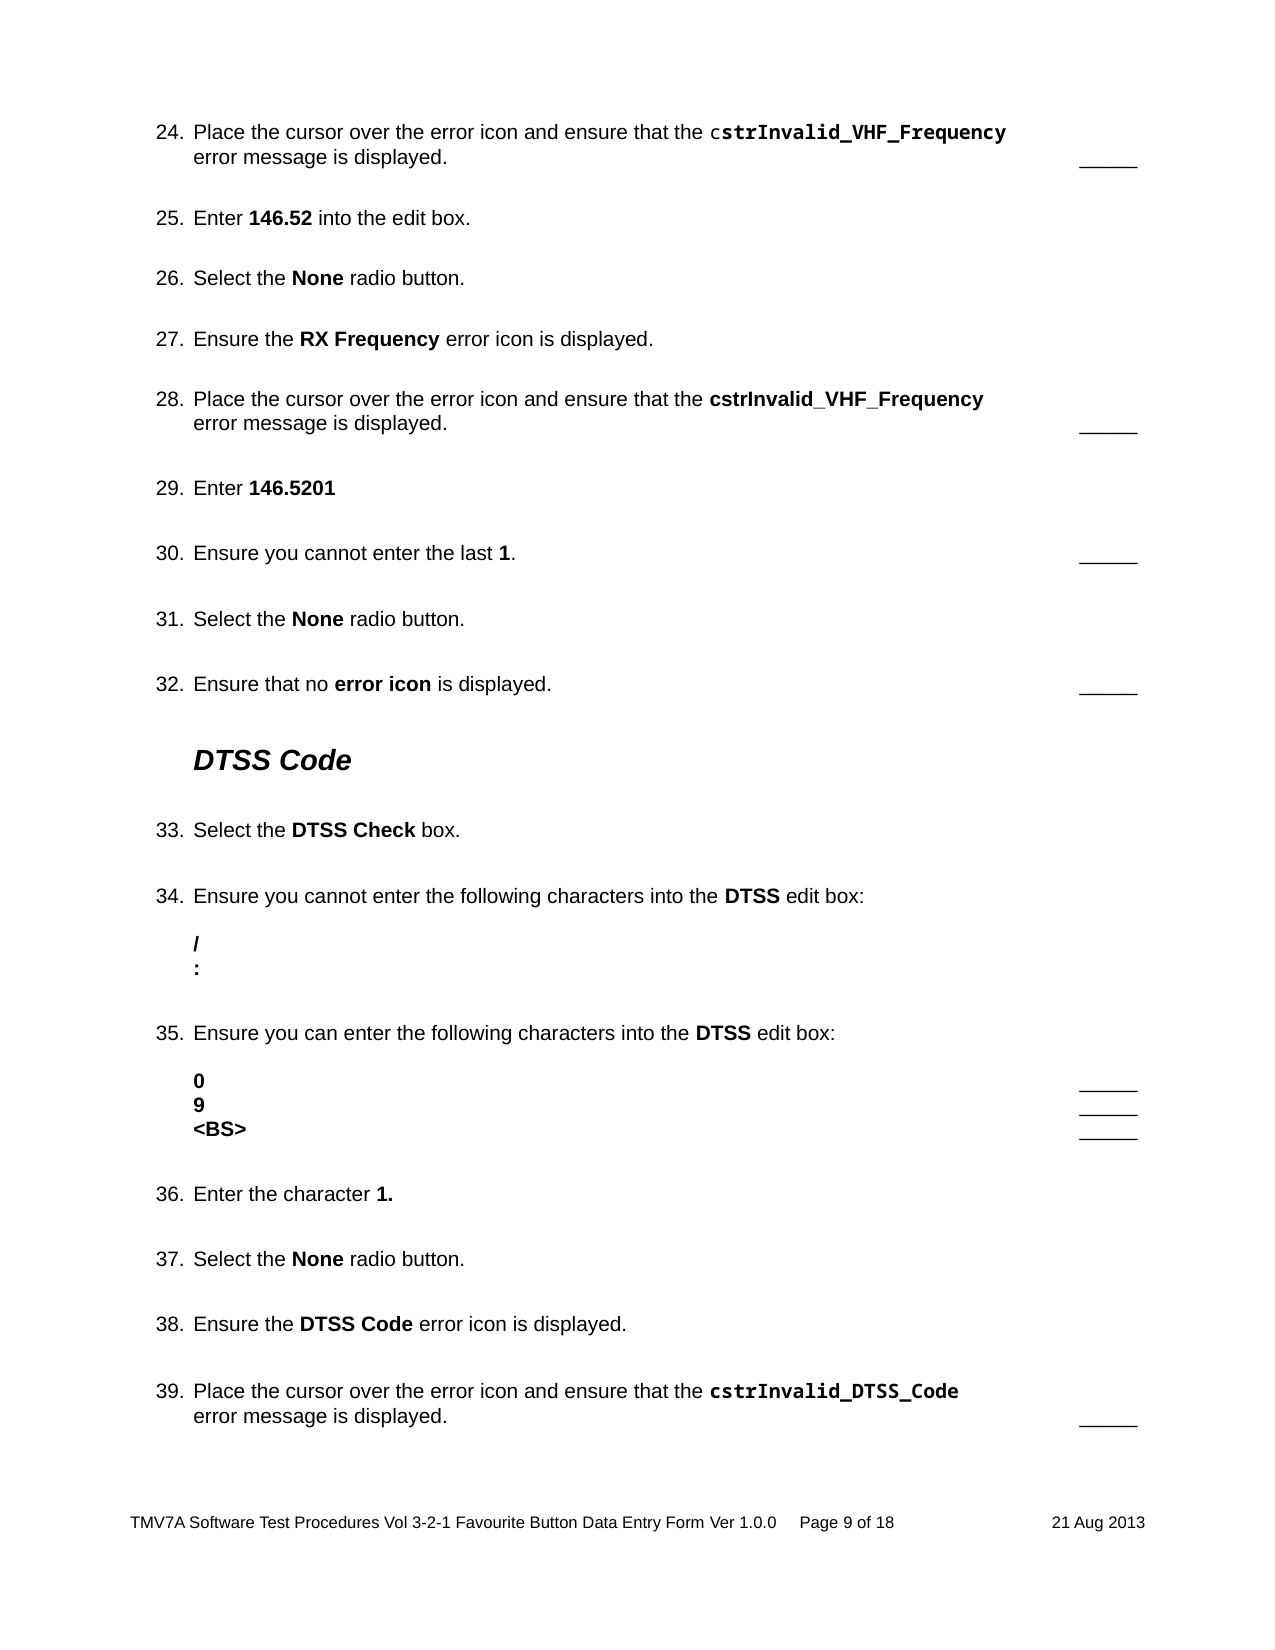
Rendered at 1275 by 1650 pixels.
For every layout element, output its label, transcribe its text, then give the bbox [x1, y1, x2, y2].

list Enter 146.5201 [156, 476, 1157, 529]
list Select the None radio button. [156, 1247, 1157, 1299]
list Ensure that no error icon is displayed. _____ DTSS Code [156, 672, 1157, 806]
list Select the None radio button. [156, 606, 1157, 659]
list Place the cursor over the error icon and ensure that the cstrInvalid_DTSS_Code error message is displayed. _____ [156, 1377, 1157, 1452]
list Enter the character 1. [156, 1182, 1157, 1234]
list Select the DTSS Check box. [156, 818, 1157, 871]
list Ensure the DTSS Code error icon is displayed. [156, 1312, 1157, 1365]
list Ensure you cannot enter the last 1. _____ [156, 541, 1157, 594]
list Select the None radio button. [156, 266, 1157, 314]
list Place the cursor over the error icon and ensure that the cstrInvalid_VHF_Frequency error message is displayed. _____ [156, 118, 1157, 193]
list Ensure the RX Frequency error icon is displayed. [156, 326, 1157, 374]
list Place the cursor over the error icon and ensure that the cstrInvalid_VHF_Frequency error message is displayed. _____ [156, 387, 1157, 463]
list Ensure you cannot enter the following characters into the DTSS edit box: / : [156, 883, 1157, 1008]
list Enter 146.52 into the edit box. [156, 206, 1157, 253]
list Ensure you can enter the following characters into the DTSS edit box: 0 _____ 9 _____ <BS> _____ [156, 1021, 1157, 1169]
